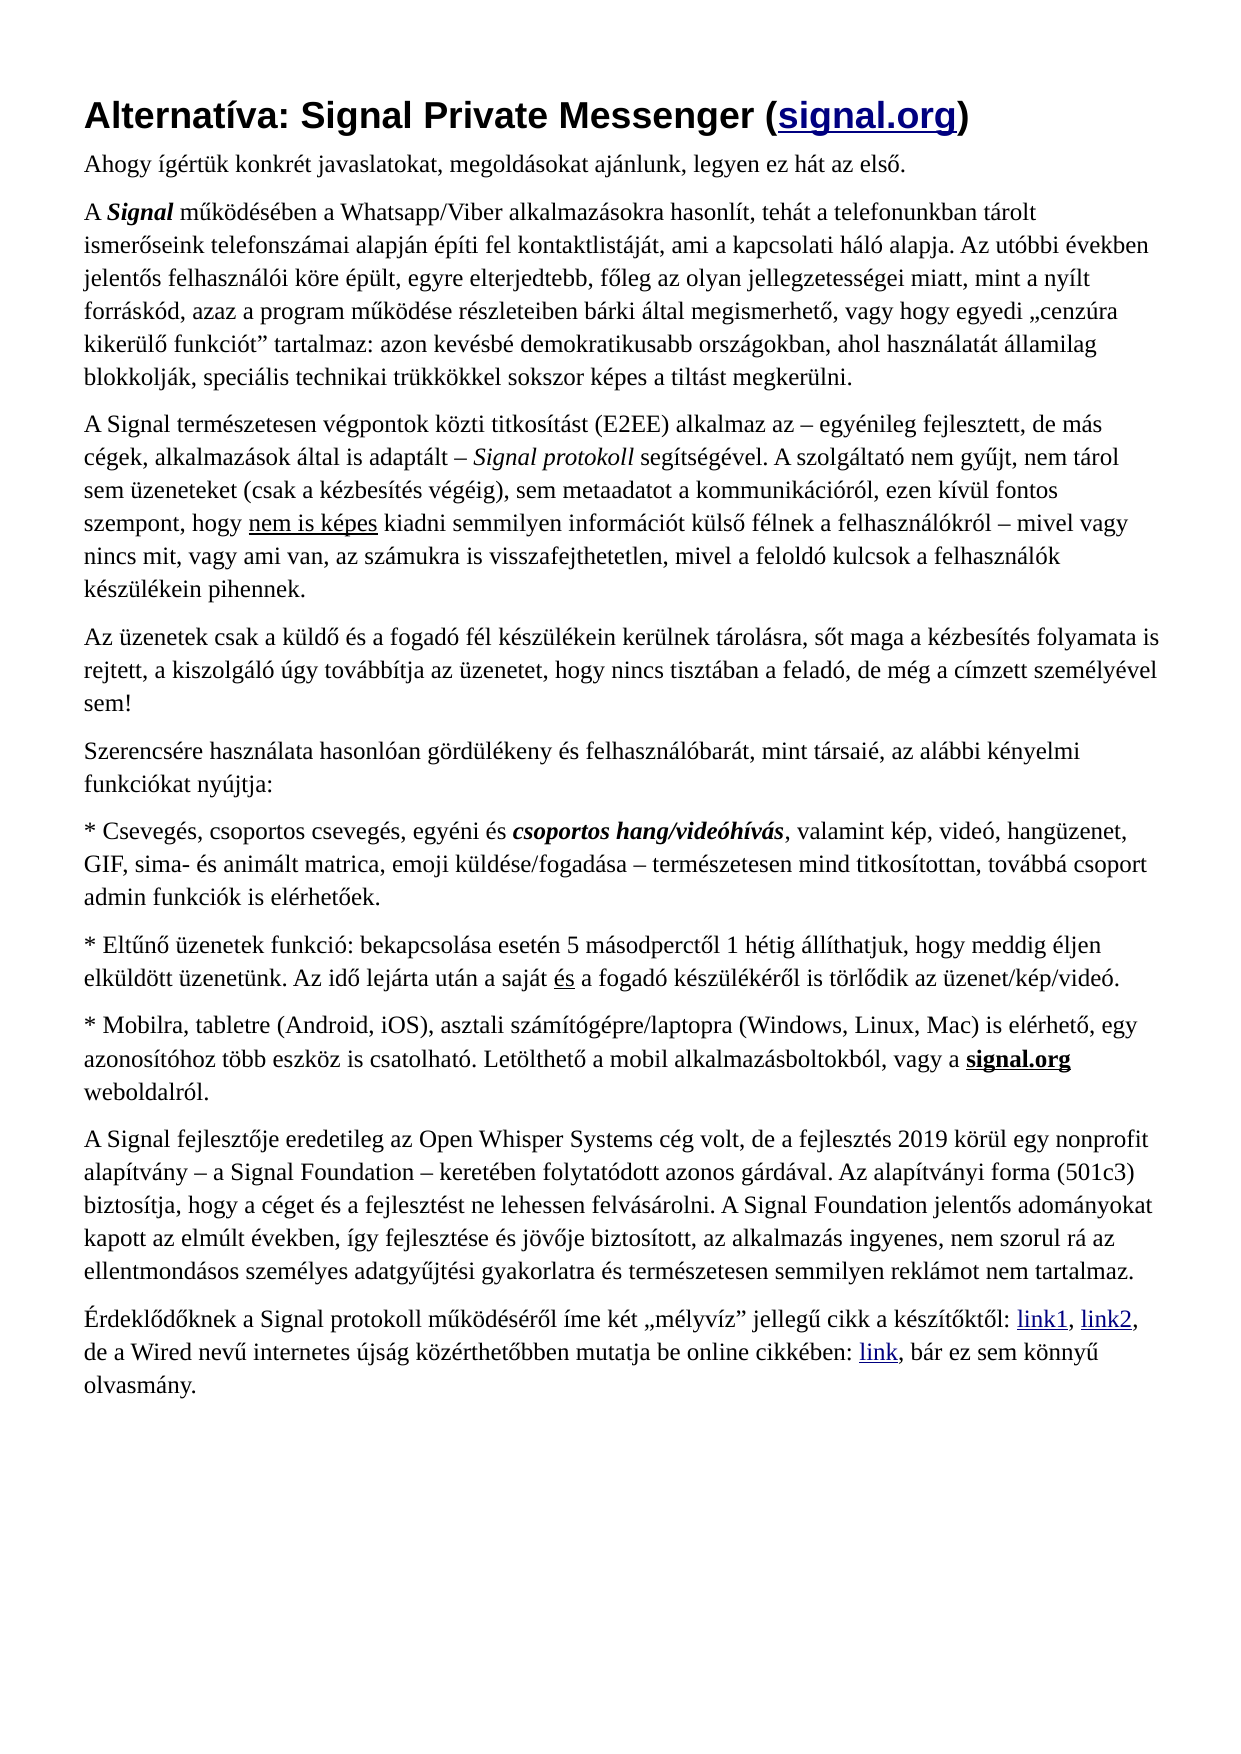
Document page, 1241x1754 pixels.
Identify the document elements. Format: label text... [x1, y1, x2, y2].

text * Mobilra, tabletre (Android, iOS), asztali számítógépre/laptopra (Windows, Linux, Mac) is elérhető, egy azonosítóhoz több eszköz is csatolható. Letölthető a mobil alkalmazásboltokból, vagy a signal.org weboldalról. [84, 1011, 1162, 1105]
text Ahogy ígértük konkrét javaslatokat, megoldásokat ajánlunk, legyen ez hát az első. [84, 149, 1162, 178]
text Szerencsére használata hasonlóan gördülékeny és felhasználóbarát, mint társaié, az alábbi kényelmi funkciókat nyújtja: [84, 736, 1162, 797]
text Az üzenetek csak a küldő és a fogadó fél készülékein kerülnek tárolásra, sőt maga a kézbesítés folyamata is rejtett, a kiszolgáló úgy továbbítja az üzenetet, hogy nincs tisztában a feladó, de még a címzett személyével sem! [84, 622, 1162, 717]
subtitle Alternatíva: Signal Private Messenger (signal.org) [84, 93, 1162, 137]
text A Signal működésében a Whatsapp/Viber alkalmazásokra hasonlít, tehát a telefonunkban tárolt ismerőseink telefonszámai alapján építi fel kontaktlistáját, ami a kapcsolati háló alapja. Az utóbbi években jelentős felhasználói köre épült, egyre elterjedtebb, főleg az olyan jellegzetességei miatt, mint a nyílt forráskód, azaz a program működése részleteiben bárki által megismerhető, vagy hogy egyedi „cenzúra kikerülő funkciót” tartalmaz: azon kevésbé demokratikusabb országokban, ahol használatát államilag blokkolják, speciális technikai trükkökkel sokszor képes a tiltást megkerülni. [84, 197, 1162, 391]
text * Eltűnő üzenetek funkció: bekapcsolása esetén 5 másodperctől 1 hétig állíthatjuk, hogy meddig éljen elküldött üzenetünk. Az idő lejárta után a saját és a fogadó készülékéről is törlődik az üzenet/kép/videó. [84, 930, 1162, 992]
text Érdeklődőknek a Signal protokoll működéséről íme két „mélyvíz” jellegű cikk a készítőktől: link1, link2, de a Wired nevű internetes újság közérthetőbben mutatja be online cikkében: link, bár ez sem könnyű olvasmány. [84, 1304, 1162, 1399]
text A Signal természetesen végpontok közti titkosítást (E2EE) alkalmaz az – egyénileg fejlesztett, de más cégek, alkalmazások által is adaptált – Signal protokoll segítségével. A szolgáltató nem gyűjt, nem tárol sem üzeneteket (csak a kézbesítés végéig), sem metaadatot a kommunikációról, ezen kívül fontos szempont, hogy nem is képes kiadni semmilyen információt külső félnek a felhasználókról – mivel vagy nincs mit, vagy ami van, az számukra is visszafejthetetlen, mivel a feloldó kulcsok a felhasználók készülékein pihennek. [84, 409, 1162, 603]
text A Signal fejlesztője eredetileg az Open Whisper Systems cég volt, de a fejlesztés 2019 körül egy nonprofit alapítvány – a Signal Foundation – keretében folytatódott azonos gárdával. Az alapítványi forma (501c3) biztosítja, hogy a céget és a fejlesztést ne lehessen felvásárolni. A Signal Foundation jelentős adományokat kapott az elmúlt években, így fejlesztése és jövője biztosított, az alkalmazás ingyenes, nem szorul rá az ellentmondásos személyes adatgyűjtési gyakorlatra és természetesen semmilyen reklámot nem tartalmaz. [84, 1124, 1162, 1285]
text * Csevegés, csoportos csevegés, egyéni és csoportos hang/videóhívás, valamint kép, videó, hangüzenet, GIF, sima- és animált matrica, emoji küldése/fogadása – természetesen mind titkosítottan, továbbá csoport admin funkciók is elérhetőek. [84, 816, 1162, 911]
